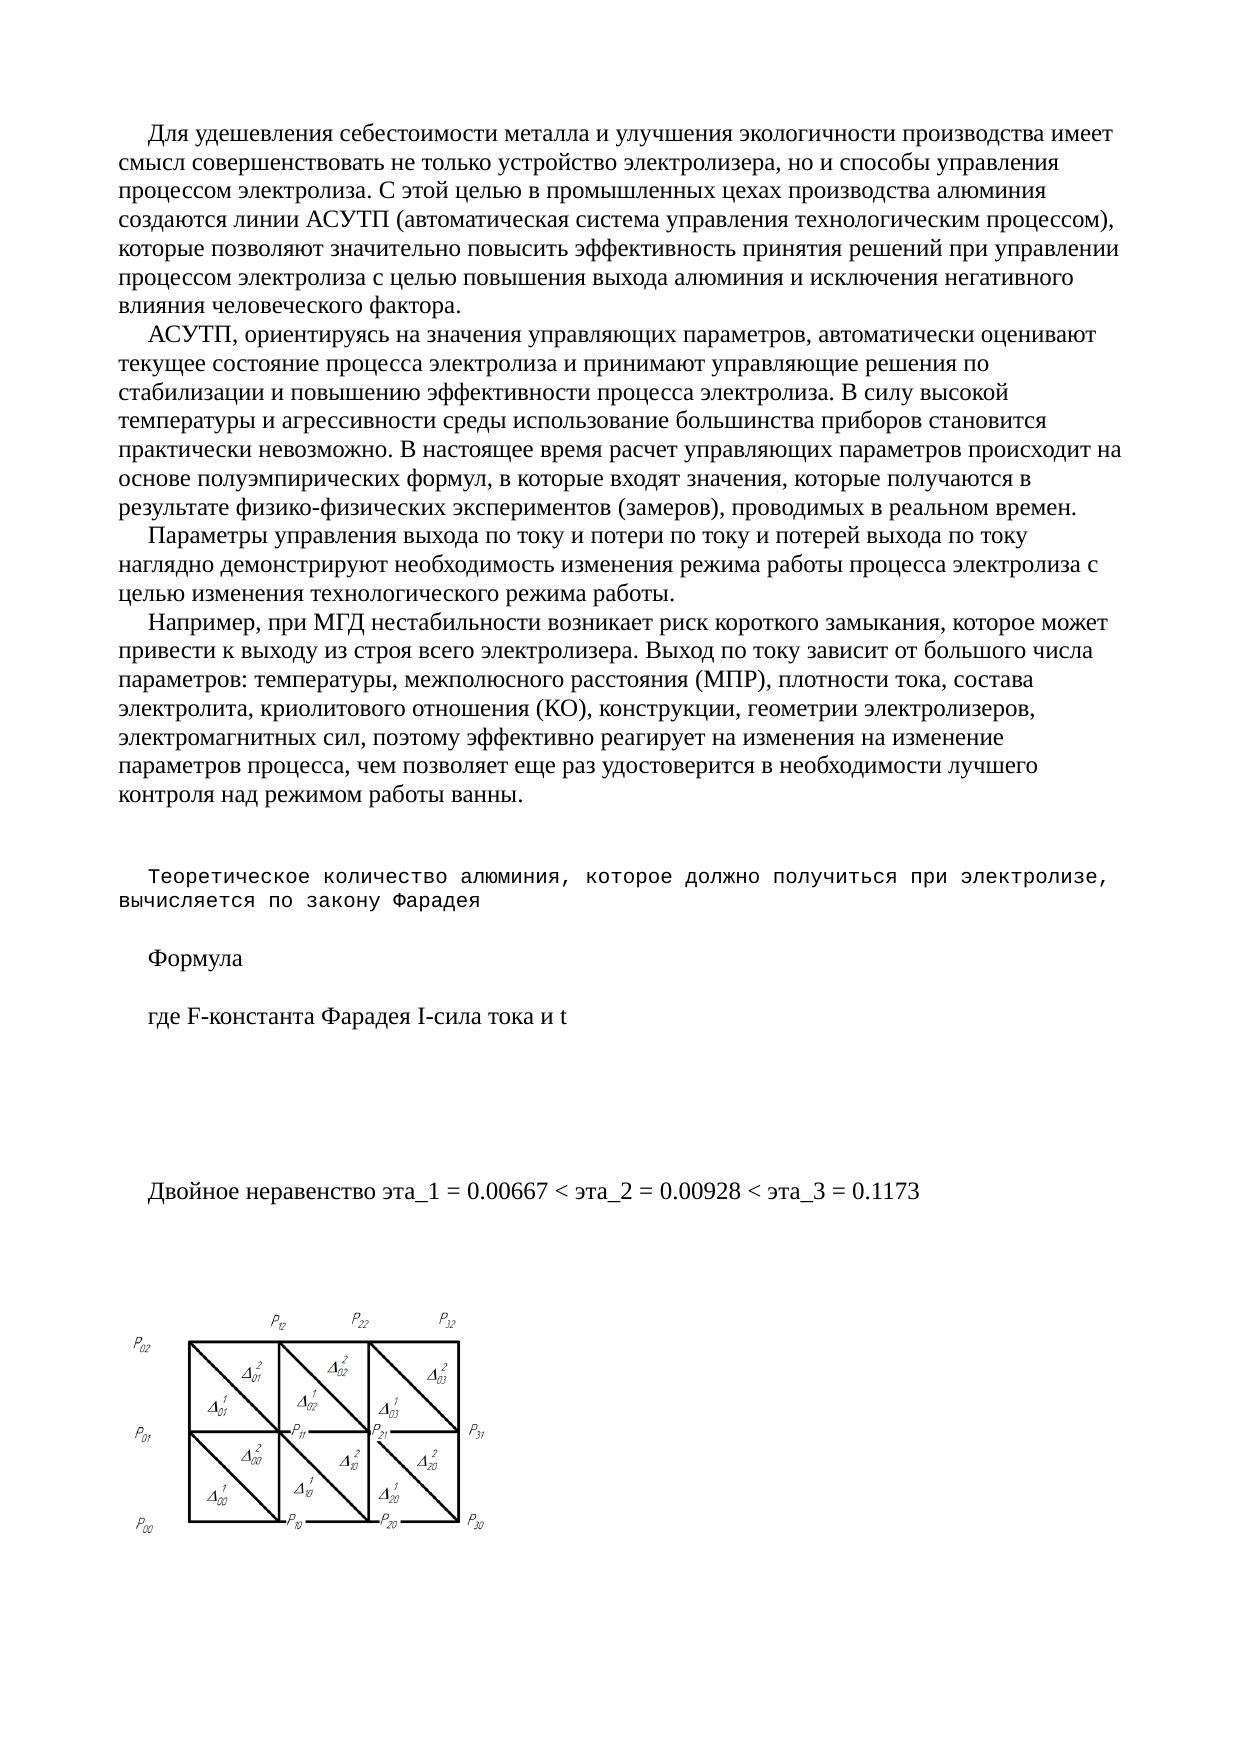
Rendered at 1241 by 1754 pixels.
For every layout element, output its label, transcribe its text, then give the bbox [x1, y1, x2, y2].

text где F-константа Фарадея I-сила тока и t [118, 1001, 1122, 1030]
picture [118, 1292, 502, 1563]
text Двойное неравенство эта_1 = 0.00667 < эта_2 = 0.00928 < эта_3 = 0.1173 [118, 1176, 1122, 1205]
text Теоретическое количество алюминия, которое должно получиться при электролизе, вычисляется по закону Фарадея [118, 866, 1122, 914]
text Для удешевления себестоимости металла и улучшения экологичности производства имеет смысл совершенствовать не только устройство электролизера, но и способы управления процессом электролиза. С этой целью в промышленных цехах производства алюминия создаются линии АСУТП (автоматическая система управления технологическим процессом), которые позволяют значительно повысить эффективность принятия решений при управлении процессом электролиза с целью повышения выхода алюминия и исключения негативного влияния человеческого фактора. [118, 118, 1122, 319]
text Параметры управления выхода по току и потери по току и потерей выхода по току наглядно демонстрируют необходимость изменения режима работы процесса электролиза с целью изменения технологического режима работы. [118, 521, 1122, 607]
text Формула [118, 943, 1122, 972]
text Например, при МГД нестабильности возникает риск короткого замыкания, которое может привести к выходу из строя всего электролизера. Выход по току зависит от большого числа параметров: температуры, межполюсного расстояния (МПР), плотности тока, состава электролита, криолитового отношения (КО), конструкции, геометрии электролизеров, электромагнитных сил, поэтому эффективно реагирует на изменения на изменение параметров процесса, чем позволяет еще раз удостоверится в необходимости лучшего контроля над режимом работы ванны. [118, 607, 1122, 808]
text АСУТП, ориентируясь на значения управляющих параметров, автоматически оценивают текущее состояние процесса электролиза и принимают управляющие решения по стабилизации и повышению эффективности процесса электролиза. В силу высокой температуры и агрессивности среды использование большинства приборов становится практически невозможно. В настоящее время расчет управляющих параметров происходит на основе полуэмпирических формул, в которые входят значения, которые получаются в результате физико-физических экспериментов (замеров), проводимых в реальном времен. [118, 319, 1122, 521]
